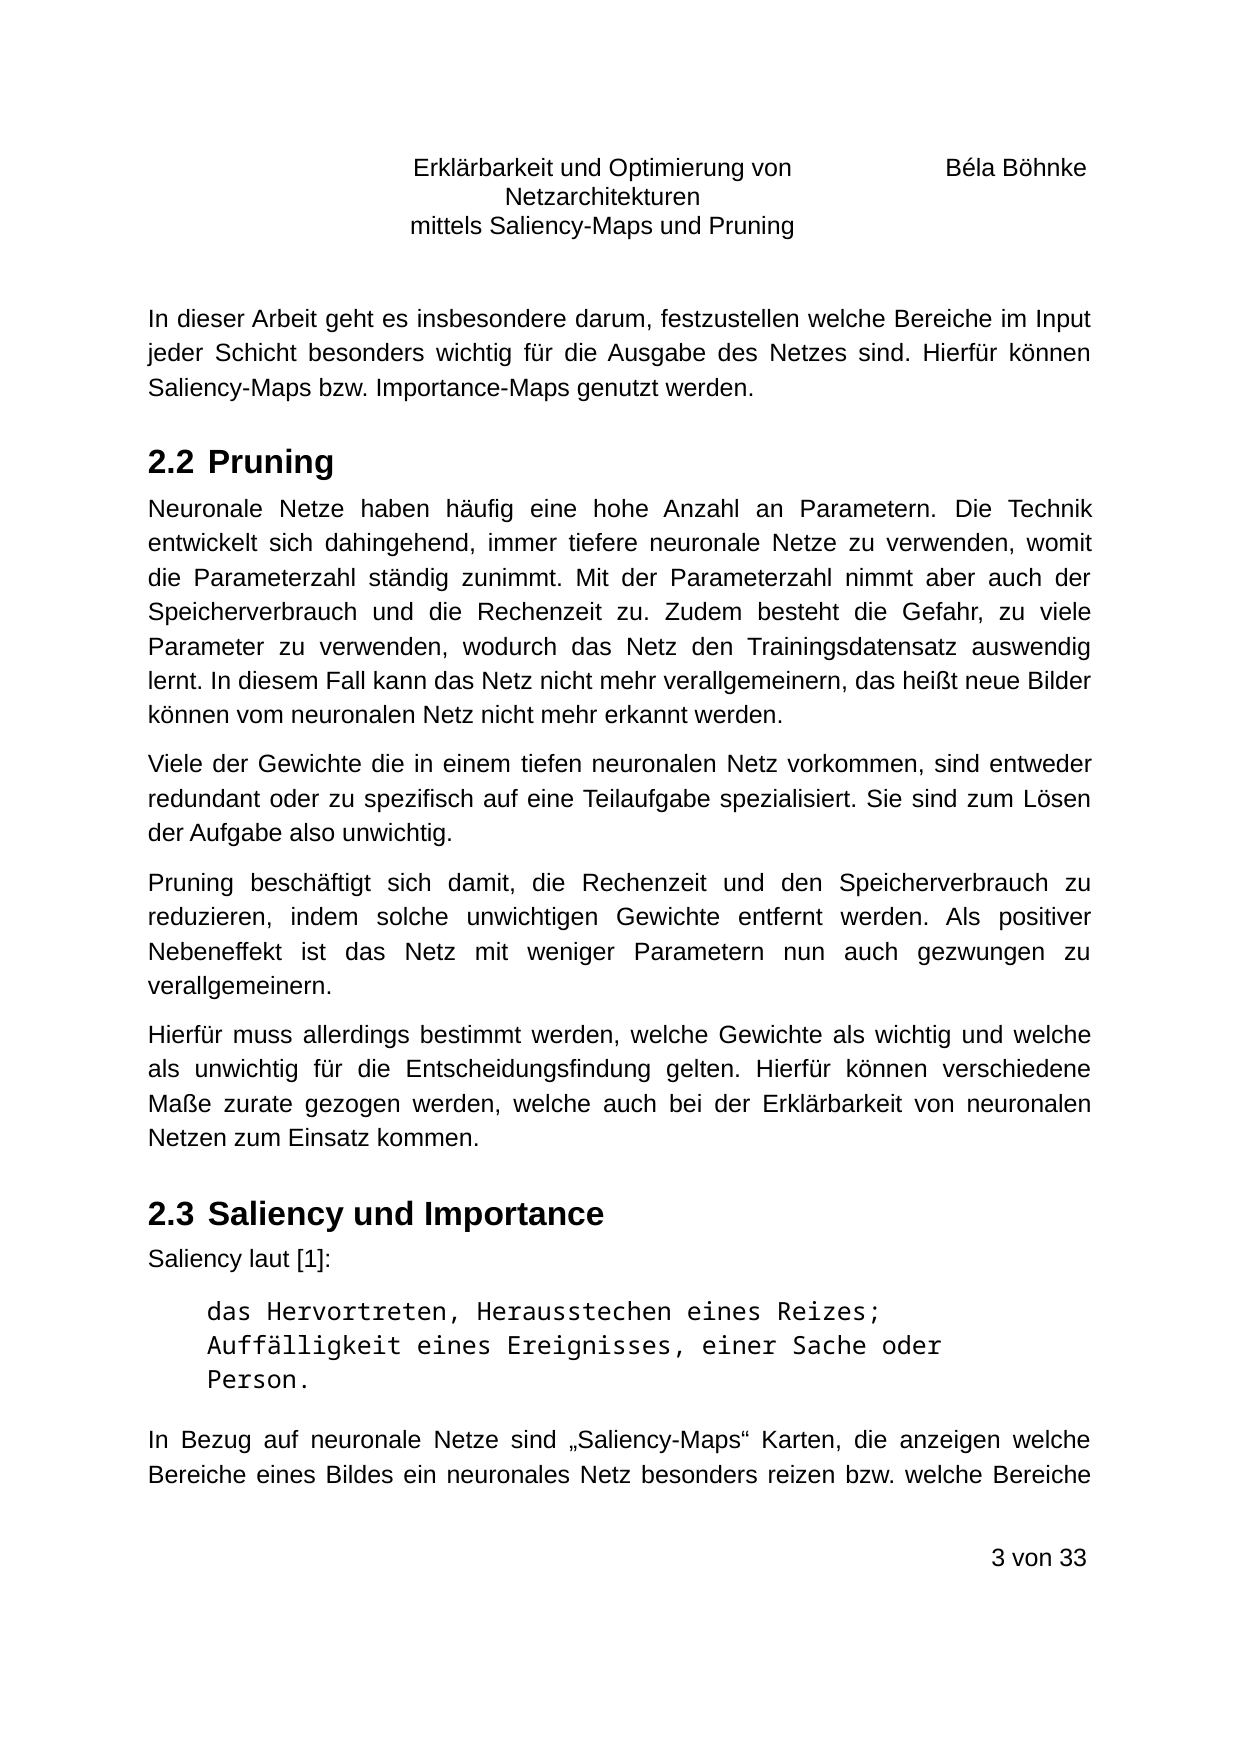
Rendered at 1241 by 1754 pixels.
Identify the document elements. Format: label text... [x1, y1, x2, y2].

text Pruning beschäftigt sich damit, die Rechenzeit und den Speicherverbrauch zu reduzieren, indem solche unwichtigen Gewichte entfernt werden. Als positiver Nebeneffekt ist das Netz mit weniger Parametern nun auch gezwungen zu verallgemeinern. [148, 867, 1093, 1000]
subtitle Pruning [148, 442, 1093, 481]
text Neuronale Netze haben häufig eine hohe Anzahl an Parametern. Die Technik entwickelt sich dahingehend, immer tiefere neuronale Netze zu verwenden, womit die Parameterzahl ständig zunimmt. Mit der Parameterzahl nimmt aber auch der Speicherverbrauch und die Rechenzeit zu. Zudem besteht die Gefahr, zu viele Parameter zu verwenden, wodurch das Netz den Trainingsdatensatz auswendig lernt. In diesem Fall kann das Netz nicht mehr verallgemeinern, das heißt neue Bilder können vom neuronalen Netz nicht mehr erkannt werden. [148, 493, 1093, 729]
text Viele der Gewichte die in einem tiefen neuronalen Netz vorkommen, sind entweder redundant oder zu spezifisch auf eine Teilaufgabe spezialisiert. Sie sind zum Lösen der Aufgabe also unwichtig. [148, 749, 1093, 847]
subtitle Saliency und Importance [148, 1193, 1093, 1232]
text Hierfür muss allerdings bestimmt werden, welche Gewichte als wichtig und welche als unwichtig für die Entscheidungsfindung gelten. Hierfür können verschiedene Maße zurate gezogen werden, welche auch bei der Erklärbarkeit von neuronalen Netzen zum Einsatz kommen. [148, 1020, 1093, 1152]
text Saliency laut [1]: [148, 1244, 1093, 1273]
text das Hervortreten, Herausstechen eines Reizes; Auffälligkeit eines Ereignisses, einer Sache oder Person. [207, 1293, 1033, 1396]
text In dieser Arbeit geht es insbesondere darum, festzustellen welche Bereiche im Input jeder Schicht besonders wichtig für die Ausgabe des Netzes sind. Hierfür können Saliency-Maps bzw. Importance-Maps genutzt werden. [148, 303, 1093, 401]
text In Bezug auf neuronale Netze sind „Saliency-Maps“ Karten, die anzeigen welche Bereiche eines Bildes ein neuronales Netz besonders reizen bzw. welche Bereiche [148, 1425, 1093, 1488]
